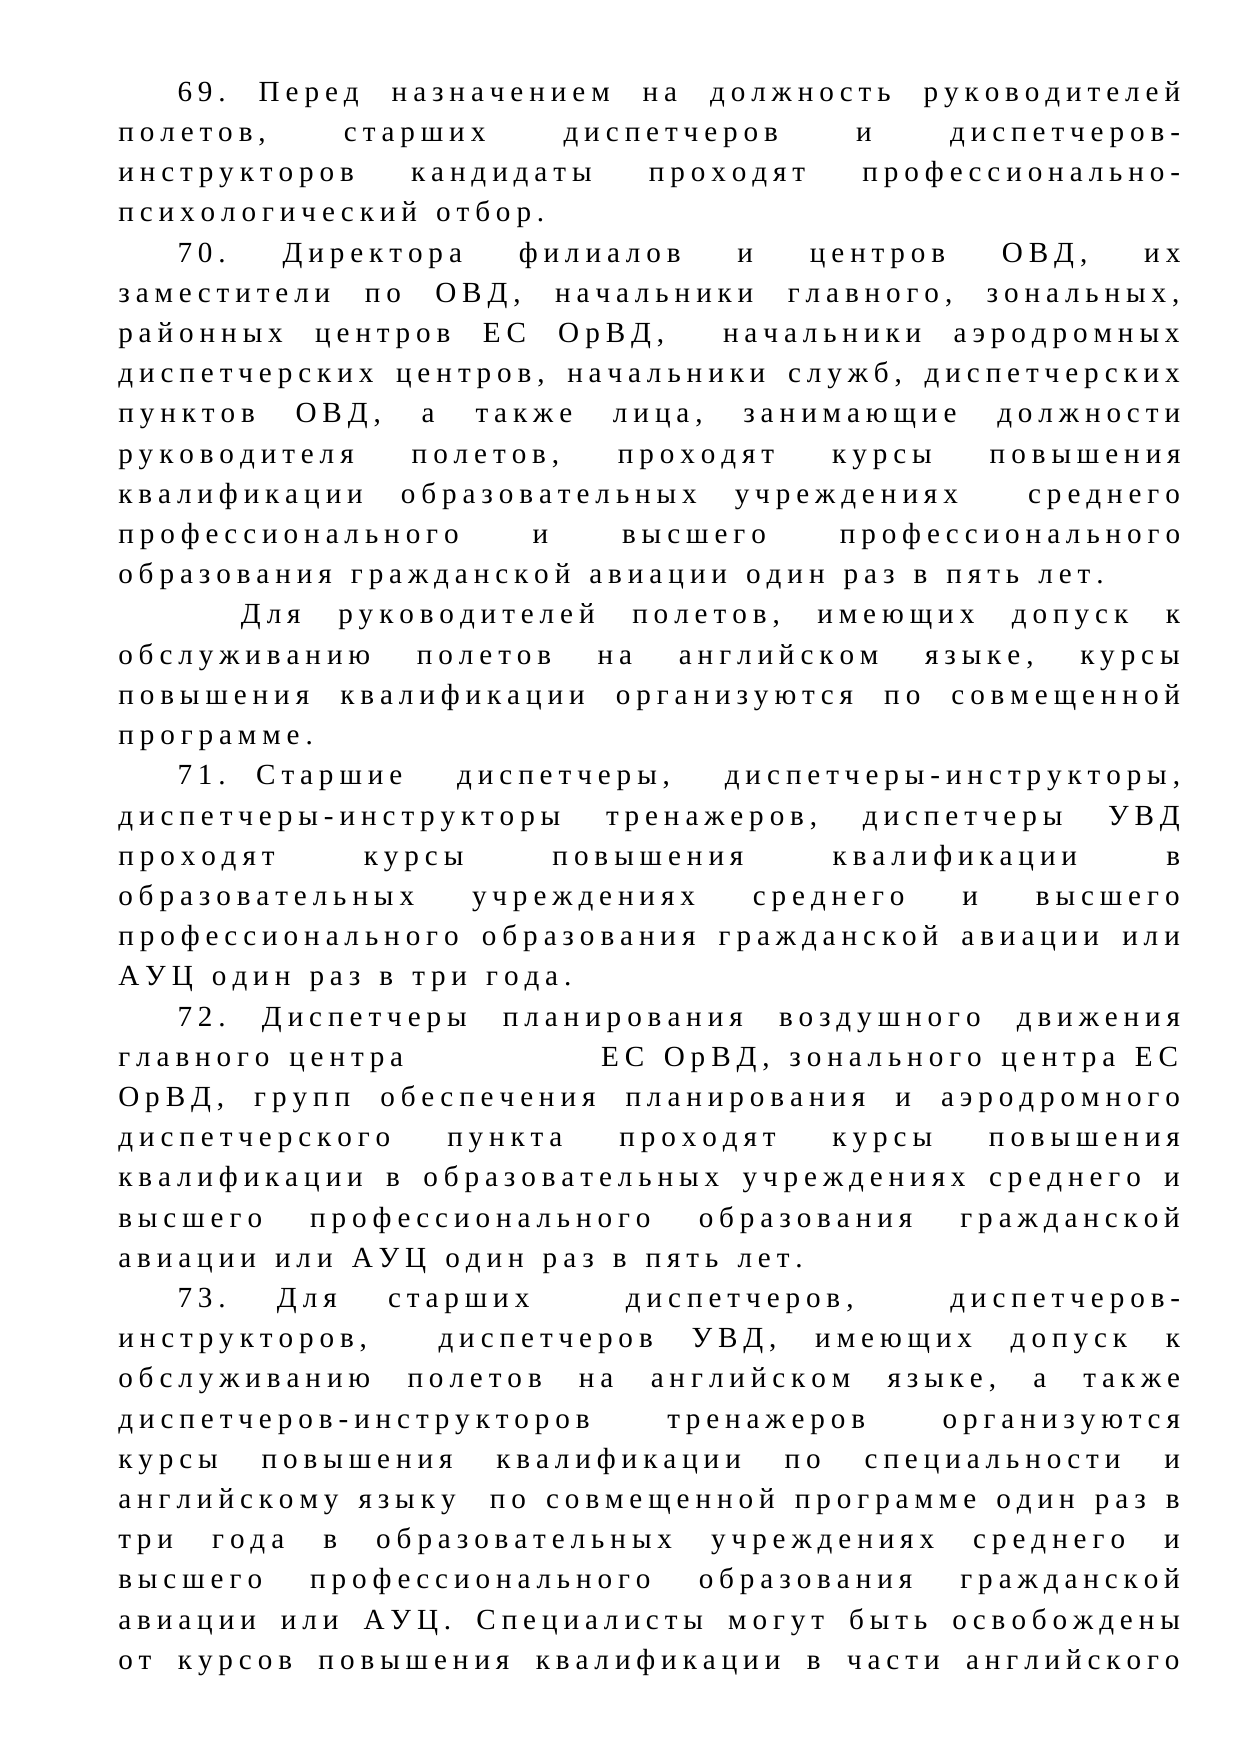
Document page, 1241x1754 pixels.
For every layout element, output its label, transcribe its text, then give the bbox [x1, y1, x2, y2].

text Для руководителей полетов, имеющих допуск к обслуживанию полетов на английском языке, курсы повышения квалификации организуются по совмещенной программе. [118, 597, 1181, 751]
text 73. Для старших диспетчеров, диспетчеров-инструкторов, диспетчеров УВД, имеющих допуск к обслуживанию полетов на английском языке, а также диспетчеров-инструкторов тренажеров организуются курсы повышения квалификации по специальности и английскому языку по совмещенной программе один раз в три года в образовательных учреждениях среднего и высшего профессионального образования гражданской авиации или АУЦ. Специалисты могут быть освобождены от курсов повышения квалификации в части английского [118, 1280, 1181, 1676]
text 69. Перед назначением на должность руководителей полетов, старших диспетчеров и диспетчеров-инструкторов кандидаты проходят профессионально-психологический отбор. [118, 74, 1181, 228]
text 71. Старшие диспетчеры, диспетчеры-инструкторы, диспетчеры-инструкторы тренажеров, диспетчеры УВД проходят курсы повышения квалификации в образовательных учреждениях среднего и высшего профессионального образования гражданской авиации или АУЦ один раз в три года. [118, 757, 1181, 992]
text 70. Директора филиалов и центров ОВД, их заместители по ОВД, начальники главного, зональных, районных центров ЕС ОрВД, начальники аэродромных диспетчерских центров, начальники служб, диспетчерских пунктов ОВД, а также лица, занимающие должности руководителя полетов, проходят курсы повышения квалификации образовательных учреждениях среднего профессионального и высшего профессионального образования гражданской авиации один раз в пять лет. [118, 235, 1181, 590]
text 72. Диспетчеры планирования воздушного движения главного центра ЕС ОрВД, зонального центра ЕС ОрВД, групп обеспечения планирования и аэродромного диспетчерского пункта проходят курсы повышения квалификации в образовательных учреждениях среднего и высшего профессионального образования гражданской авиации или АУЦ один раз в пять лет. [118, 999, 1181, 1273]
